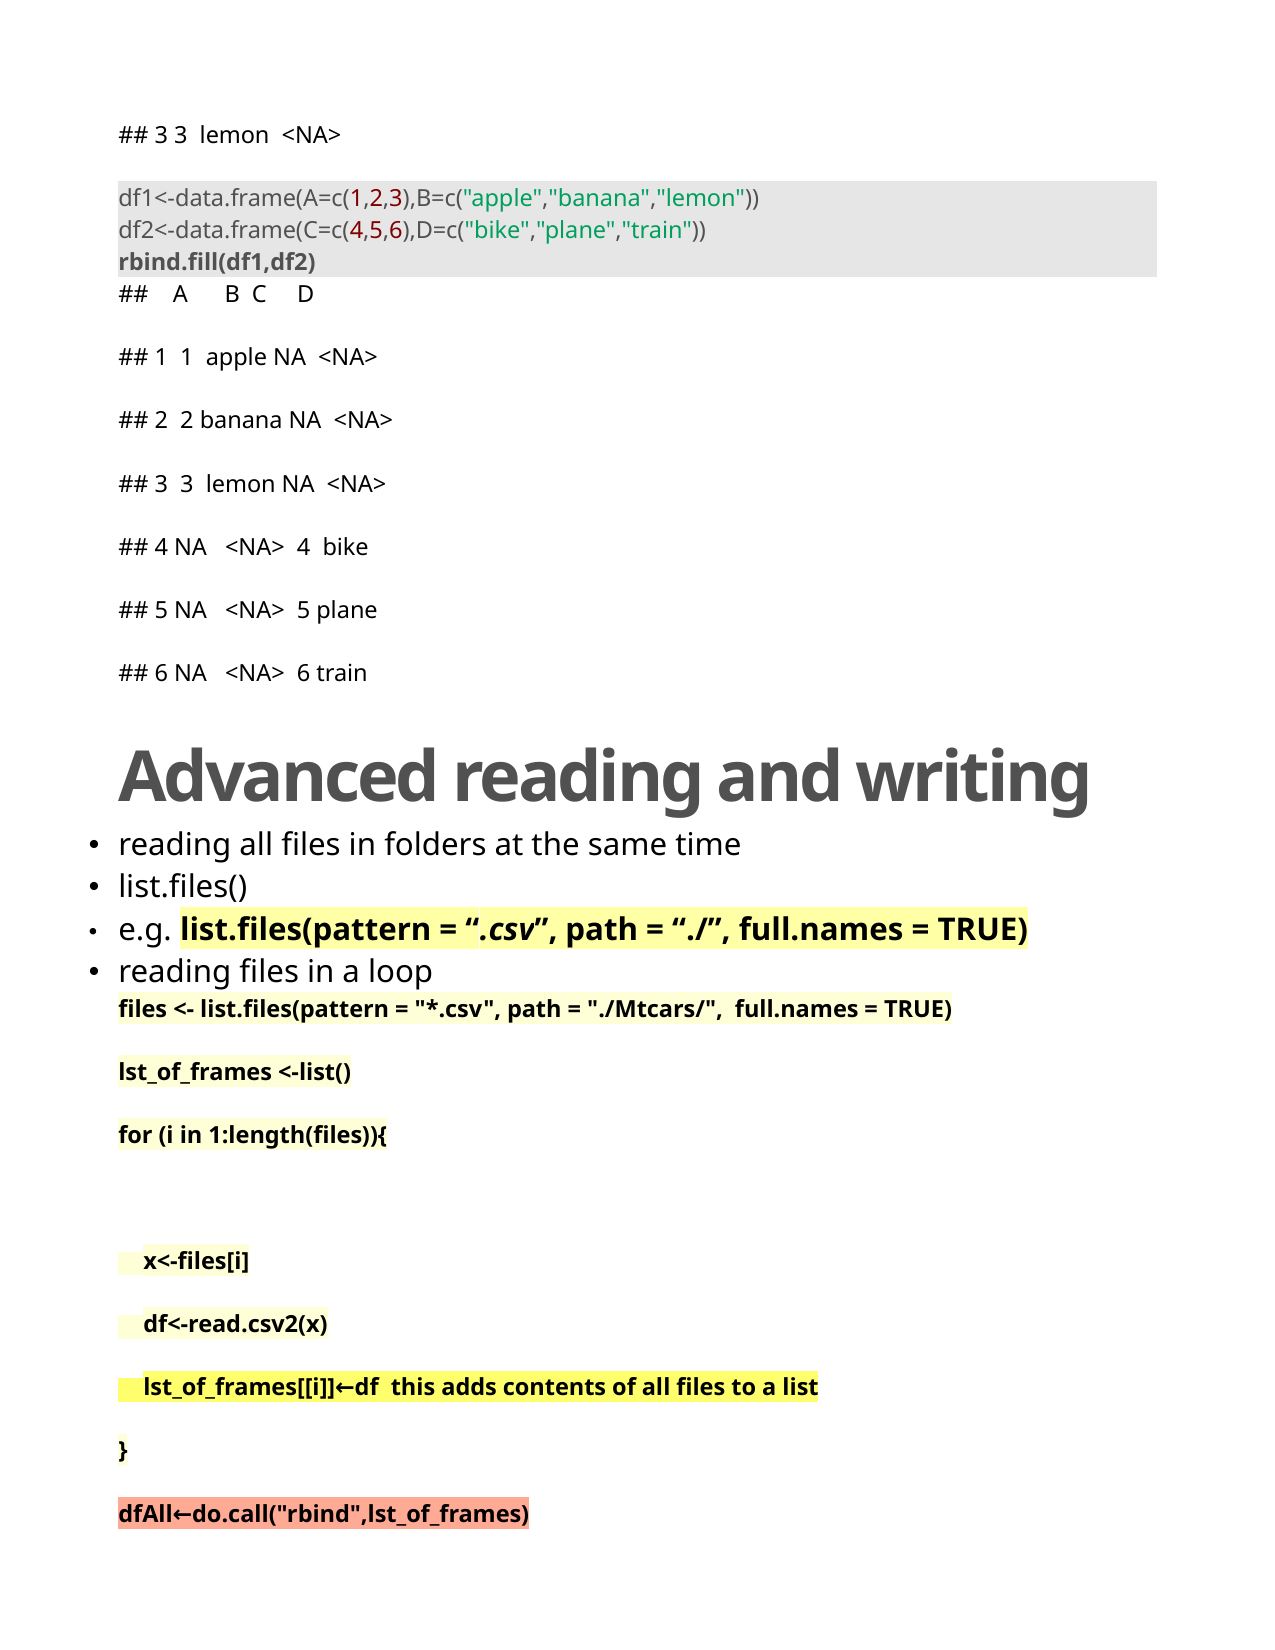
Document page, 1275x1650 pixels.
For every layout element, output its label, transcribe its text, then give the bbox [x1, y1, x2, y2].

text df1<-data.frame(A=c(1,2,3),B=c("apple","banana","lemon")) [118, 181, 1157, 213]
list list.files() [118, 864, 1157, 907]
text rbind.fill(df1,df2) [118, 245, 1157, 277]
text df<-read.csv2(x) [118, 1307, 1157, 1339]
text ## 3 3 lemon <NA> [118, 118, 1157, 150]
text } [118, 1434, 1157, 1466]
text for (i in 1:length(files)){ [118, 1118, 1157, 1150]
text dfAll←do.call("rbind",lst_of_frames) [118, 1497, 1157, 1529]
text ## 5 NA <NA> 5 plane [118, 593, 1157, 625]
text files <- list.files(pattern = "*.csv", path = "./Mtcars/", full.names = TRUE) [118, 992, 1157, 1024]
list reading all files in folders at the same time [118, 821, 1157, 864]
text ## 6 NA <NA> 6 train [118, 657, 1157, 689]
text ## 3 3 lemon NA <NA> [118, 467, 1157, 499]
text lst_of_frames[[i]]←df this adds contents of all files to a list [118, 1371, 1157, 1402]
text lst_of_frames <-list() [118, 1055, 1157, 1087]
text ## A B C D [118, 277, 1157, 309]
text df2<-data.frame(C=c(4,5,6),D=c("bike","plane","train")) [118, 213, 1157, 245]
subtitle Advanced reading and writing [118, 720, 1157, 821]
text ## 1 1 apple NA <NA> [118, 341, 1157, 372]
list reading files in a loop [118, 949, 1157, 992]
text ## 4 NA <NA> 4 bike [118, 530, 1157, 562]
text x<-files[i] [118, 1244, 1157, 1276]
list e.g. list.files(pattern = “.csv”, path = “./”, full.names = TRUE) [118, 907, 1157, 949]
text ## 2 2 banana NA <NA> [118, 404, 1157, 436]
